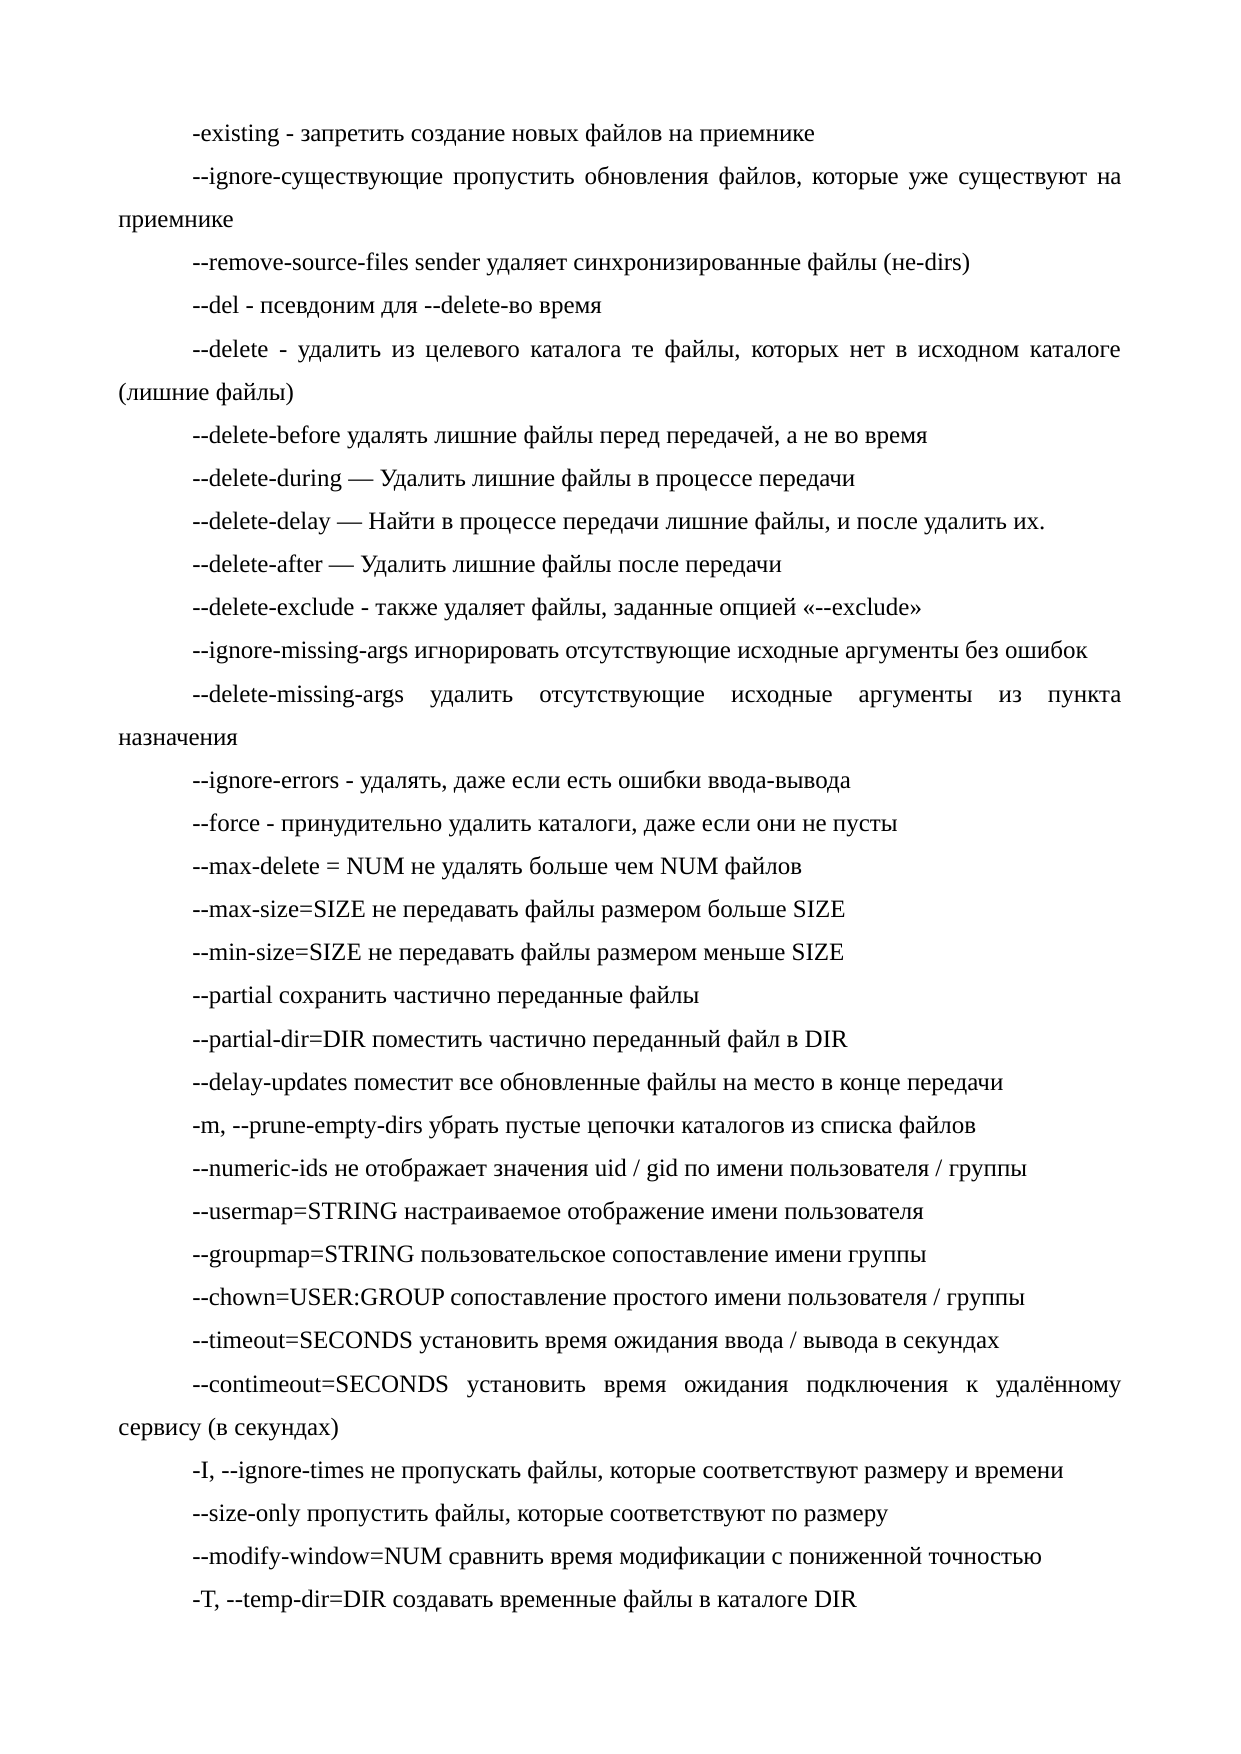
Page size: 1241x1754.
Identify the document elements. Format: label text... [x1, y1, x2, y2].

text -m, --prune-empty-dirs убрать пустые цепочки каталогов из списка файлов [118, 1110, 1122, 1139]
text --max-delete = NUM не удалять больше чем NUM файлов [118, 851, 1122, 880]
text --ignore-errors - удалять, даже если есть ошибки ввода-вывода [118, 765, 1122, 794]
text --delete-delay — Найти в процессе передачи лишние файлы, и после удалить их. [118, 506, 1122, 535]
text --ignore-существующие пропустить обновления файлов, которые уже существуют на приемнике [118, 161, 1122, 233]
text --usermap=STRING настраиваемое отображение имени пользователя [118, 1196, 1122, 1225]
text --delete-after — Удалить лишние файлы после передачи [118, 549, 1122, 578]
text --delete - удалить из целевого каталога те файлы, которых нет в исходном каталоге (лишние файлы) [118, 334, 1122, 406]
text --delete-during — Удалить лишние файлы в процессе передачи [118, 463, 1122, 492]
text --timeout=SECONDS установить время ожидания ввода / вывода в секундах [118, 1326, 1122, 1354]
text --groupmap=STRING пользовательское сопоставление имени группы [118, 1239, 1122, 1268]
text -existing - запретить создание новых файлов на приемнике [118, 118, 1122, 147]
text --partial сохранить частично переданные файлы [118, 981, 1122, 1009]
text --partial-dir=DIR поместить частично переданный файл в DIR [118, 1024, 1122, 1052]
text -I, --ignore-times не пропускать файлы, которые соответствуют размеру и времени [118, 1455, 1122, 1484]
text --delete-missing-args удалить отсутствующие исходные аргументы из пункта назначения [118, 679, 1122, 751]
text --modify-window=NUM сравнить время модификации с пониженной точностью [118, 1541, 1122, 1570]
text --force - принудительно удалить каталоги, даже если они не пусты [118, 808, 1122, 837]
text -T, --temp-dir=DIR создавать временные файлы в каталоге DIR [118, 1584, 1122, 1613]
text --contimeout=SECONDS установить время ожидания подключения к удалённому сервису (в секундах) [118, 1369, 1122, 1441]
text --delete-before удалять лишние файлы перед передачей, а не во время [118, 420, 1122, 449]
text --remove-source-files sender удаляет синхронизированные файлы (не-dirs) [118, 247, 1122, 276]
text --size-only пропустить файлы, которые соответствуют по размеру [118, 1498, 1122, 1527]
text --min-size=SIZE не передавать файлы размером меньше SIZE [118, 937, 1122, 966]
text --delete-exclude - также удаляет файлы, заданные опцией «--exclude» [118, 592, 1122, 621]
text --chown=USER:GROUP сопоставление простого имени пользователя / группы [118, 1282, 1122, 1311]
text --numeric-ids не отображает значения uid / gid по имени пользователя / группы [118, 1153, 1122, 1182]
text --del - псевдоним для --delete-во время [118, 291, 1122, 319]
text --delay-updates поместит все обновленные файлы на место в конце передачи [118, 1067, 1122, 1096]
text --ignore-missing-args игнорировать отсутствующие исходные аргументы без ошибок [118, 636, 1122, 664]
text --max-size=SIZE не передавать файлы размером больше SIZE [118, 894, 1122, 923]
